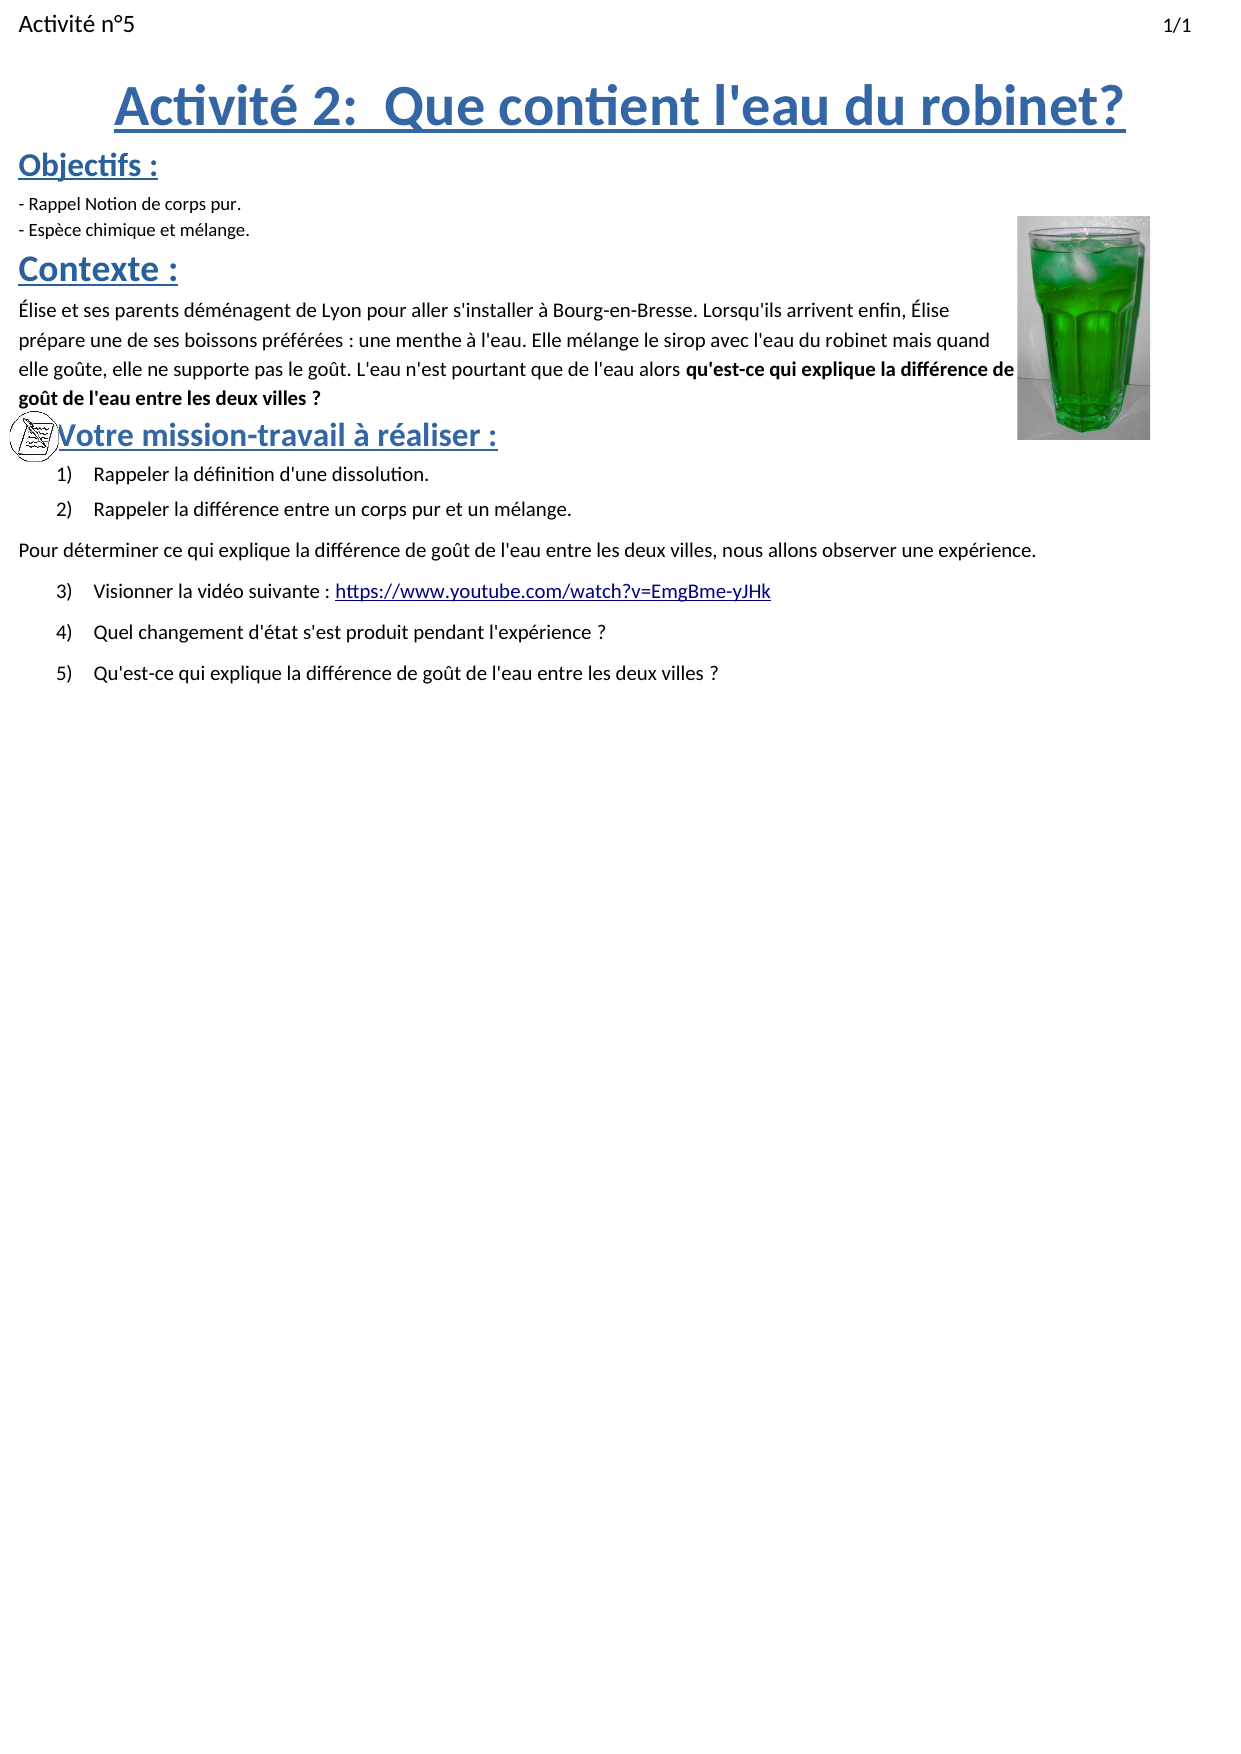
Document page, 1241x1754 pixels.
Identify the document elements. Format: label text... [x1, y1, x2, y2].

text Objectifs : [18, 139, 1221, 185]
list Qu'est-ce qui explique la différence de goût de l'eau entre les deux villes ? [56, 660, 1221, 686]
text Pour déterminer ce qui explique la différence de goût de l'eau entre les deux villes, nous allons observer une expérience. [18, 537, 1221, 563]
text [1150, 218, 1221, 241]
text - Rappel Notion de corps pur. [18, 192, 1221, 215]
text Contexte : [18, 245, 1017, 291]
text Élise et ses parents déménagent de Lyon pour aller s'installer à Bourg-en-Bresse. Lorsqu'ils arrivent enfin, Élise prépare une de ses boissons préférées : une menthe à l'eau. Elle mélange le sirop avec l'eau du robinet mais quand elle goûte, elle ne supporte pas le goût. L'eau n'est pourtant que de l'eau alors qu'est-ce qui explique la différence de goût de l'eau entre les deux villes ? [18, 298, 1017, 411]
text - Espèce chimique et mélange. [18, 218, 1017, 241]
list Visionner la vidéo suivante : https://www.youtube.com/watch?v=EmgBme-yJHk [56, 578, 1221, 604]
text [1150, 245, 1221, 291]
text [1150, 298, 1221, 411]
title Activité 2: Que contient l'eau du robinet? [18, 68, 1221, 139]
list Rappeler la définition d'une dissolution. [56, 461, 1221, 486]
text Votre mission-travail à réaliser : [59, 414, 1221, 455]
picture [1017, 216, 1150, 440]
list Rappeler la différence entre un corps pur et un mélange. [56, 496, 1221, 522]
list Quel changement d'état s'est produit pendant l'expérience ? [56, 619, 1221, 645]
picture [9, 411, 59, 462]
